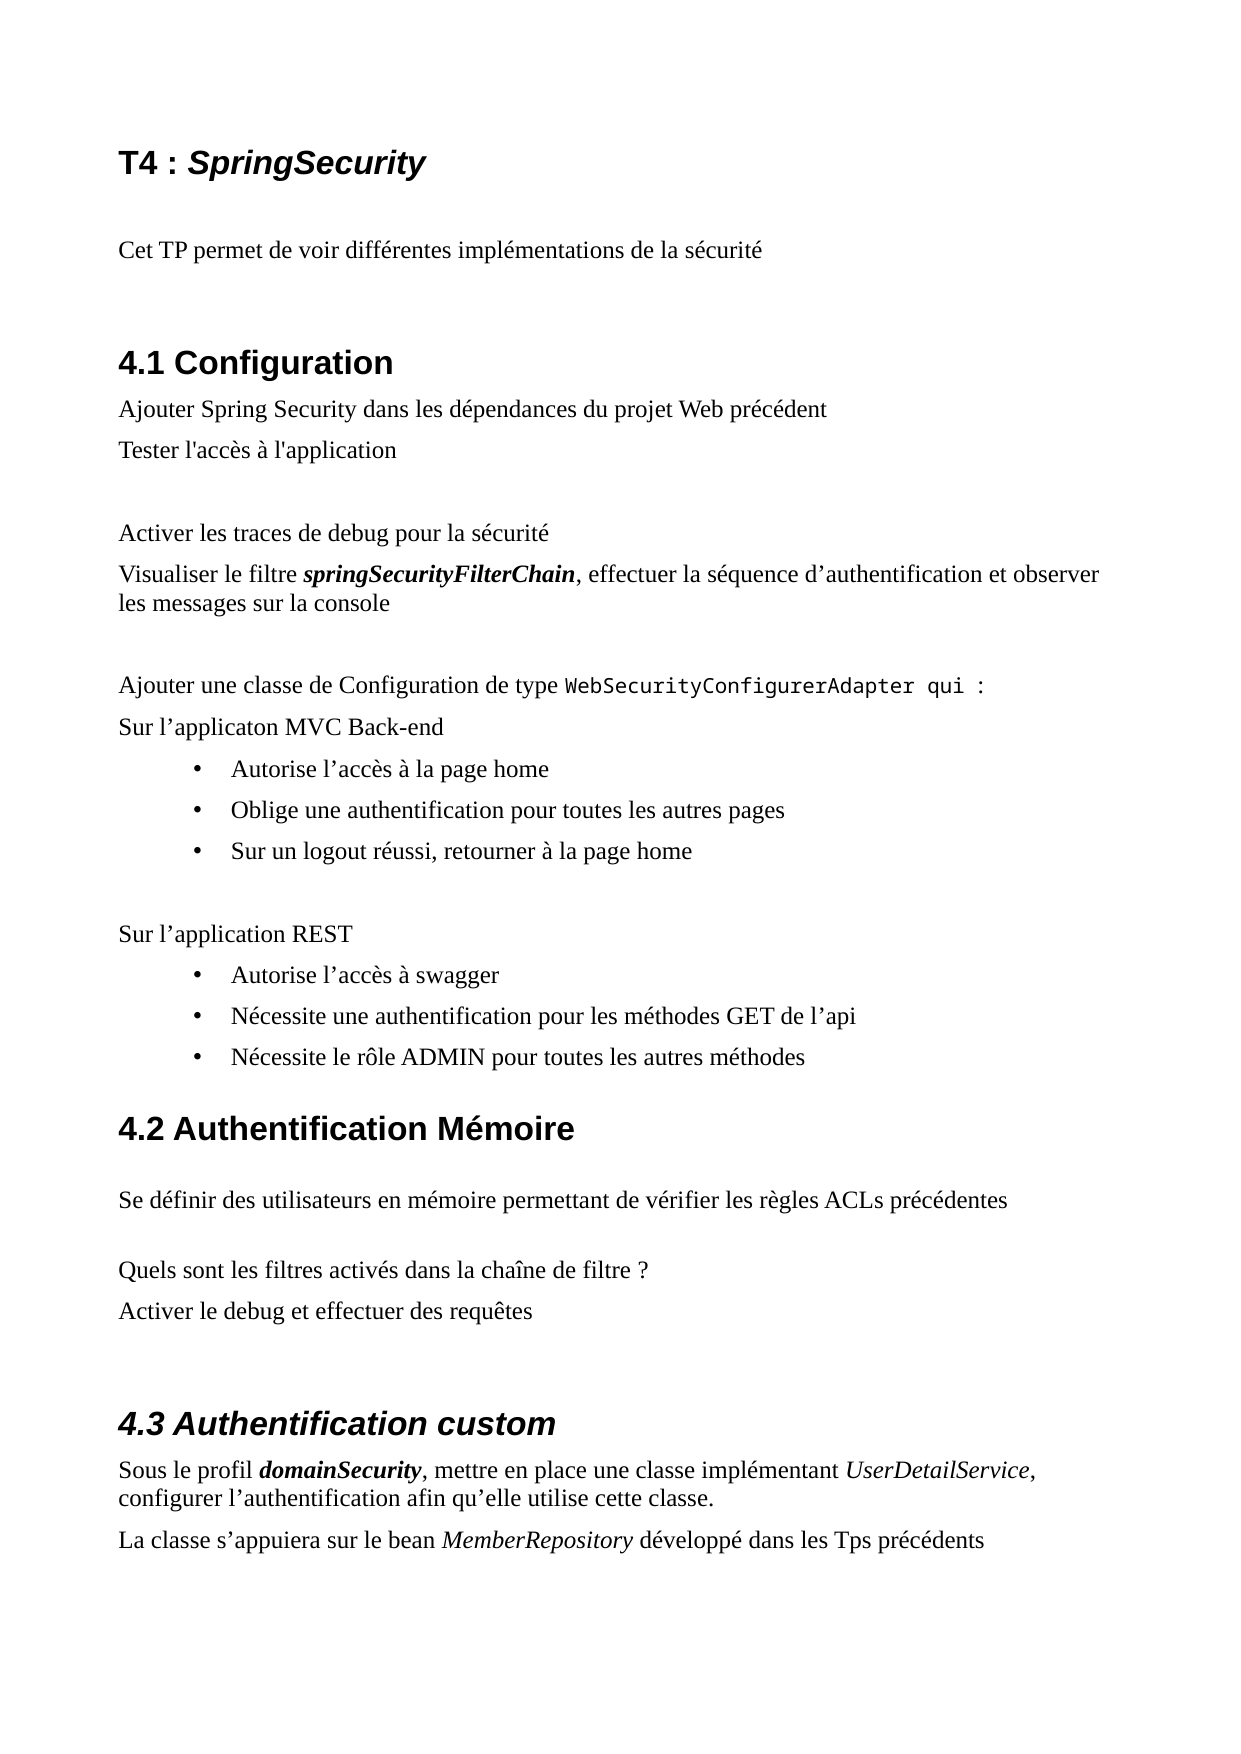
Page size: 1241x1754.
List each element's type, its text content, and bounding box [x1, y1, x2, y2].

subtitle 4.3 Authentification custom [118, 1403, 1122, 1442]
text Tester l'accès à l'application [118, 435, 1122, 464]
text Cet TP permet de voir différentes implémentations de la sécurité [118, 236, 1122, 264]
text Activer les traces de debug pour la sécurité [118, 518, 1122, 547]
list Oblige une authentification pour toutes les autres pages [193, 795, 1122, 824]
subtitle 4.2 Authentification Mémoire [118, 1109, 1122, 1147]
text Ajouter Spring Security dans les dépendances du projet Web précédent [118, 394, 1122, 423]
text Quels sont les filtres activés dans la chaîne de filtre ? [118, 1255, 1122, 1283]
text Visualiser le filtre springSecurityFilterChain, effectuer la séquence d’authentification et observer les messages sur la console [118, 559, 1122, 617]
text La classe s’appuiera sur le bean MemberRepository développé dans les Tps précédents [118, 1525, 1122, 1553]
list Nécessite le rôle ADMIN pour toutes les autres méthodes [193, 1042, 1122, 1071]
text Sous le profil domainSecurity, mettre en place une classe implémentant UserDetailService, configurer l’authentification afin qu’elle utilise cette classe. [118, 1455, 1122, 1512]
text Ajouter une classe de Configuration de type WebSecurityConfigurerAdapter qui : [118, 670, 1122, 700]
list Nécessite une authentification pour les méthodes GET de l’api [193, 1001, 1122, 1030]
text Sur l’application REST [118, 919, 1122, 947]
list Autorise l’accès à la page home [193, 754, 1122, 782]
subtitle 4.1 Configuration [118, 343, 1122, 382]
text Activer le debug et effectuer des requêtes [118, 1296, 1122, 1325]
subtitle T4 : SpringSecurity [118, 143, 1122, 182]
list Sur un logout réussi, retourner à la page home [193, 836, 1122, 865]
subtitle Se définir des utilisateurs en mémoire permettant de vérifier les règles ACLs précédentes [118, 1185, 1122, 1213]
text Sur l’applicaton MVC Back-end [118, 712, 1122, 741]
list Autorise l’accès à swagger [193, 960, 1122, 989]
